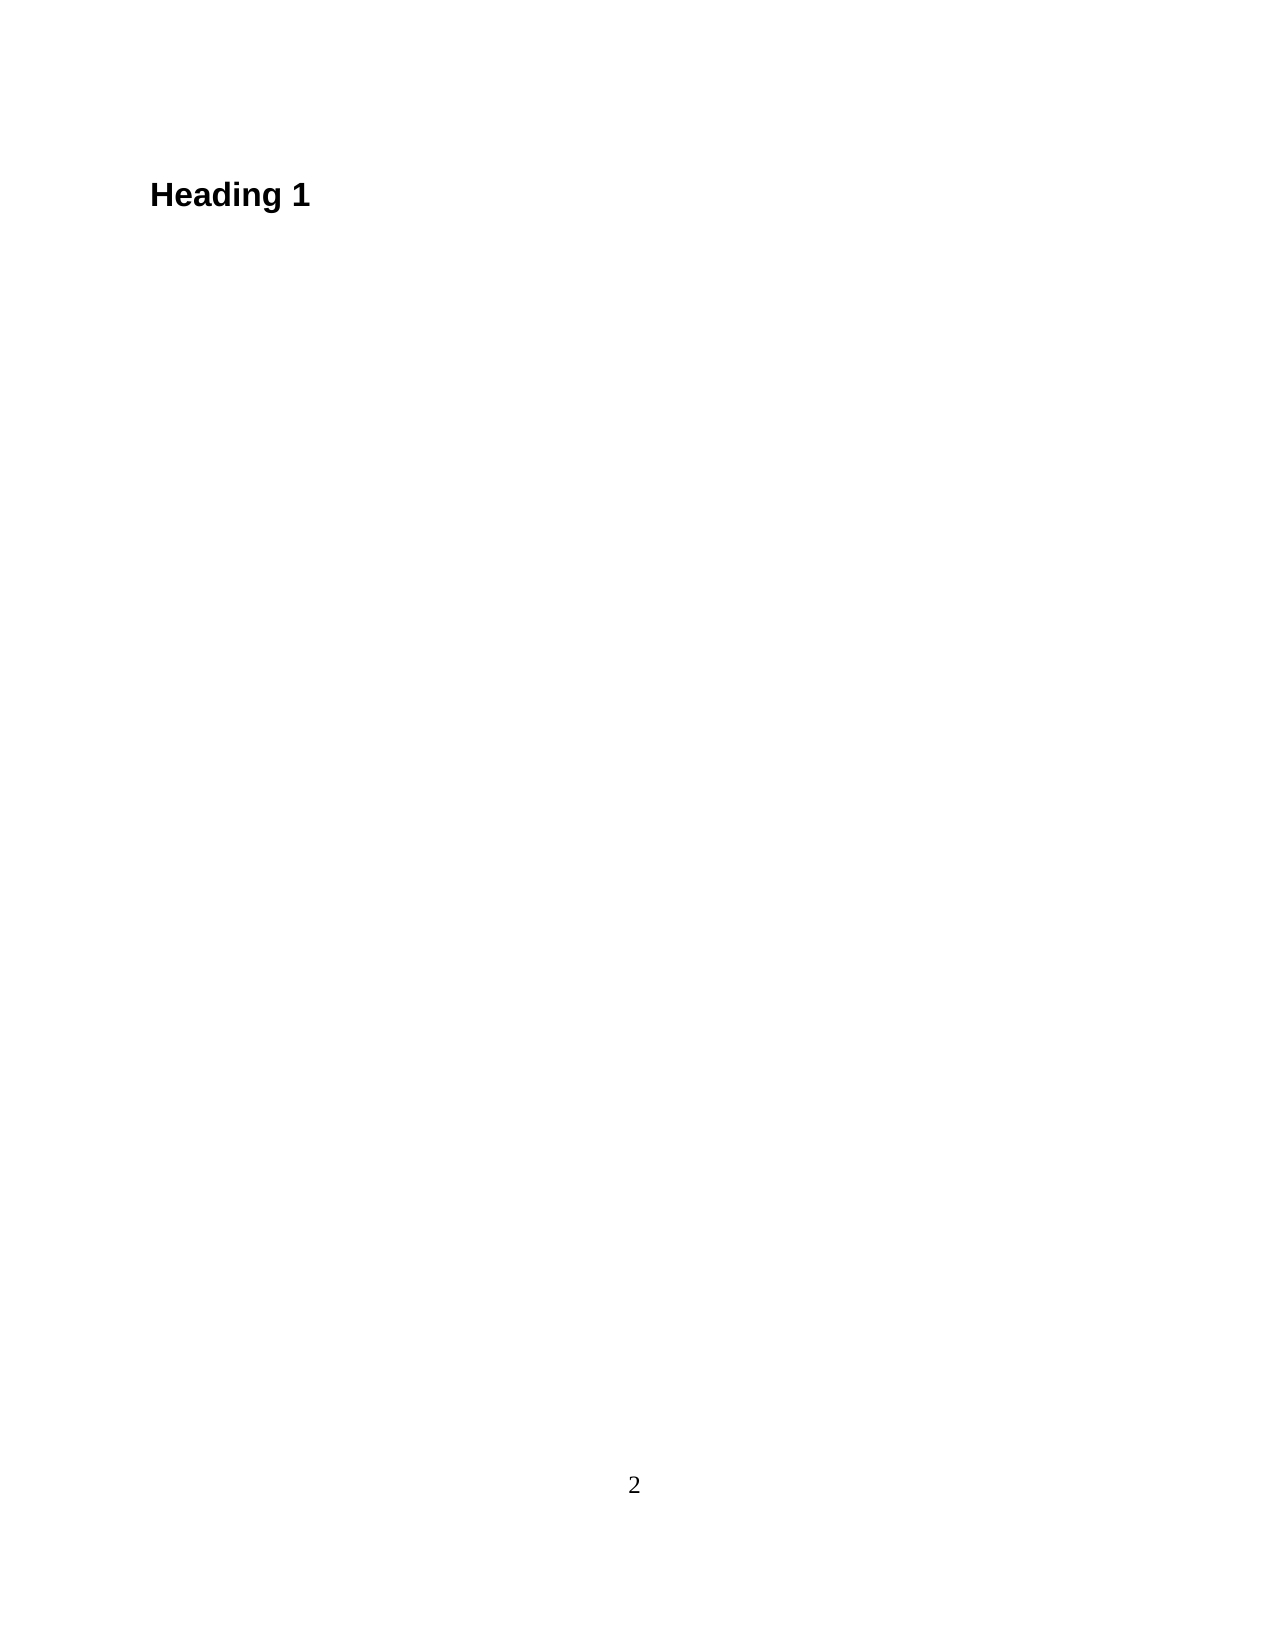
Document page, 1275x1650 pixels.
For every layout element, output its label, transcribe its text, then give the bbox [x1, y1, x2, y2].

subtitle Heading 1 [150, 175, 1125, 214]
